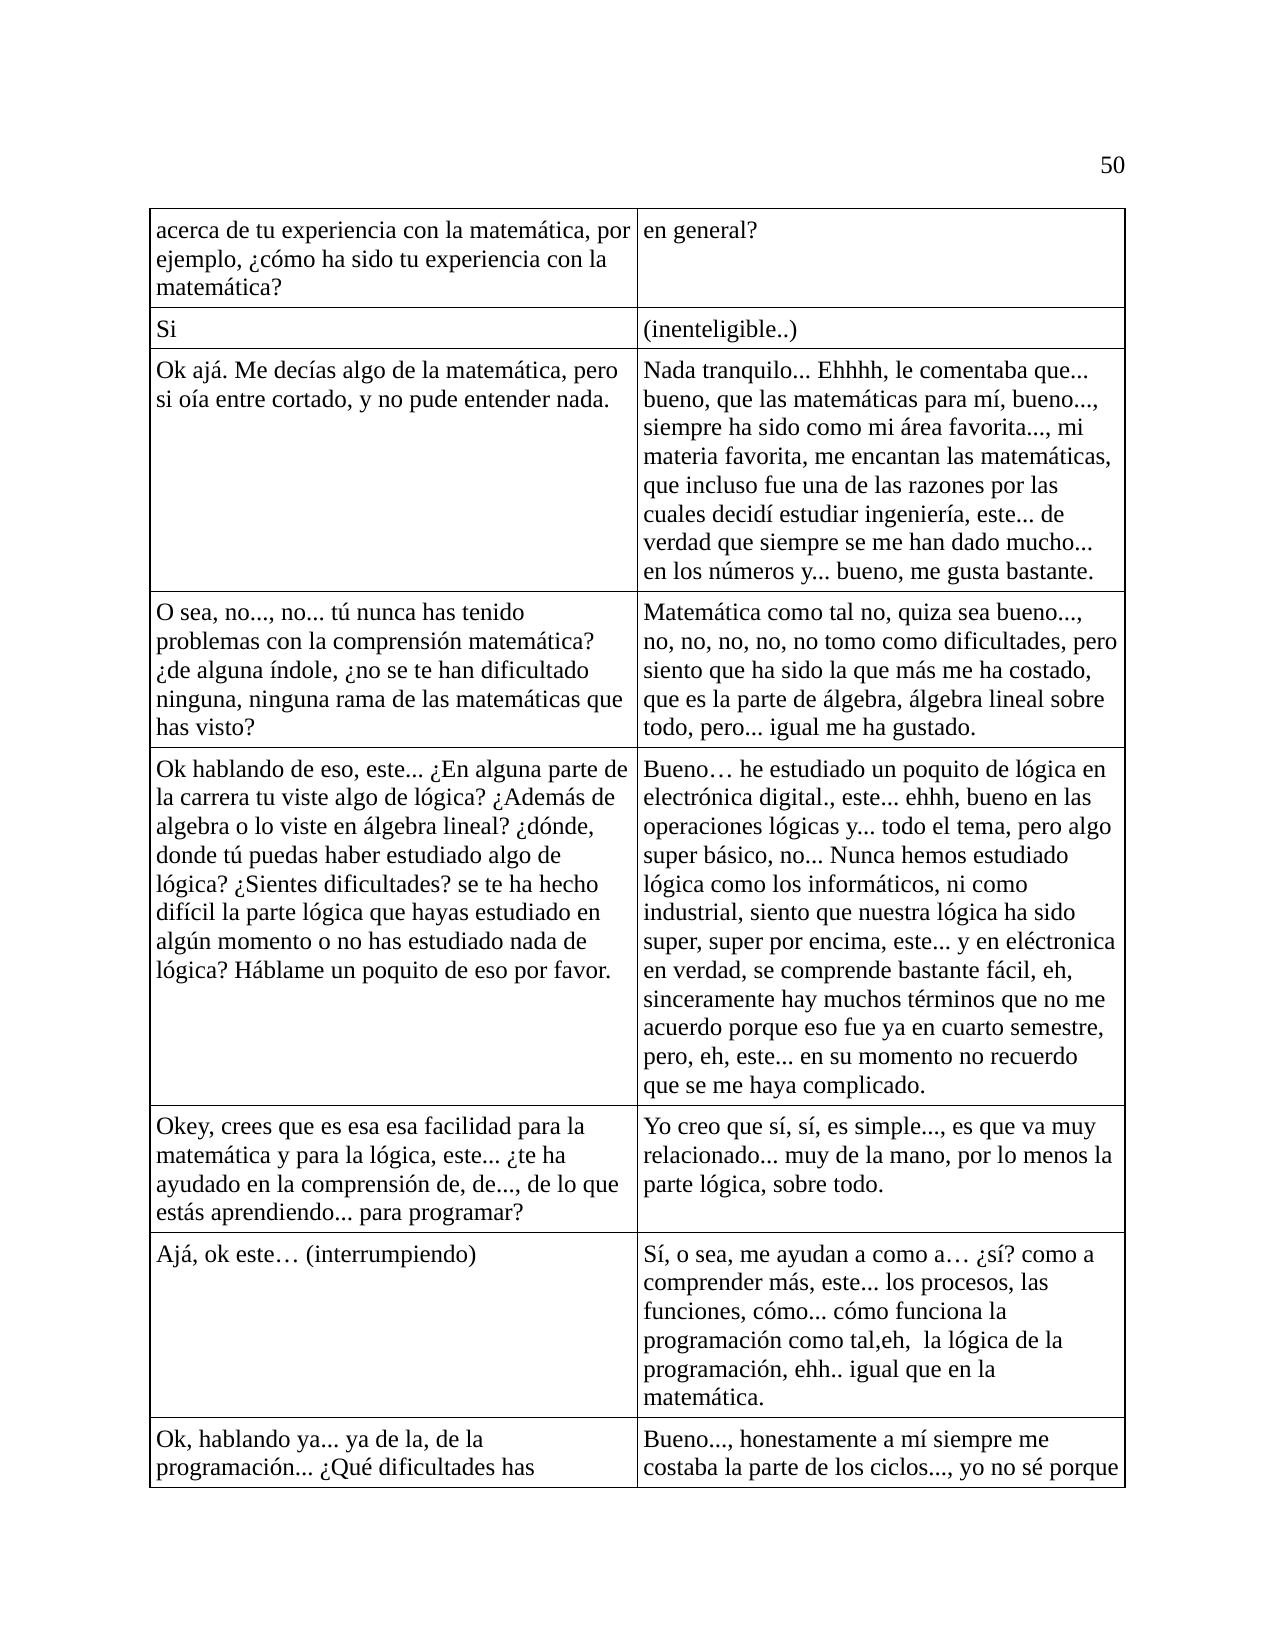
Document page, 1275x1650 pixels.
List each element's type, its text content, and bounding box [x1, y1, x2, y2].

table_cell Yo creo que sí, sí, es simple..., es que va muy relacionado... muy de la mano, por lo menos la parte lógica, sobre todo. [638, 1106, 1124, 1232]
table_cell Nada tranquilo... Ehhhh, le comentaba que... bueno, que las matemáticas para mí, bueno..., siempre ha sido como mi área favorita..., mi materia favorita, me encantan las matemáticas, que incluso fue una de las razones por las cuales decidí estudiar ingeniería, este... de verdad que siempre se me han dado mucho... en los números y... bueno, me gusta bastante. [638, 349, 1124, 591]
table_cell O sea, no..., no... tú nunca has tenido problemas con la comprensión matemática? ¿de alguna índole, ¿no se te han dificultado ninguna, ninguna rama de las matemáticas que has visto? [151, 592, 637, 747]
table_cell Bueno… he estudiado un poquito de lógica en electrónica digital., este... ehhh, bueno en las operaciones lógicas y... todo el tema, pero algo super básico, no... Nunca hemos estudiado lógica como los informáticos, ni como industrial, siento que nuestra lógica ha sido super, super por encima, este... y en eléctronica en verdad, se comprende bastante fácil, eh, sinceramente hay muchos términos que no me acuerdo porque eso fue ya en cuarto semestre, pero, eh, este... en su momento no recuerdo que se me haya complicado. [638, 748, 1124, 1104]
table_cell Sí, o sea, me ayudan a como a… ¿sí? como a comprender más, este... los procesos, las funciones, cómo... cómo funciona la programación como tal,eh, la lógica de la programación, ehh.. igual que en la matemática. [638, 1233, 1124, 1417]
table_cell (inenteligible..) [638, 308, 1124, 348]
table_cell Bueno..., honestamente a mí siempre me costaba la parte de los ciclos..., yo no sé porque [638, 1418, 1124, 1487]
table_cell Ajá, ok este… (interrumpiendo) [151, 1233, 637, 1417]
table_cell Matemática como tal no, quiza sea bueno..., no, no, no, no, no tomo como dificultades, pero siento que ha sido la que más me ha costado, que es la parte de álgebra, álgebra lineal sobre todo, pero... igual me ha gustado. [638, 592, 1124, 747]
table_cell Okey, crees que es esa esa facilidad para la matemática y para la lógica, este... ¿te ha ayudado en la comprensión de, de..., de lo que estás aprendiendo... para programar? [151, 1106, 637, 1232]
table_cell en general? [638, 209, 1124, 307]
table_cell acerca de tu experiencia con la matemática, por ejemplo, ¿cómo ha sido tu experiencia con la matemática? [151, 209, 637, 307]
table_cell Ok hablando de eso, este... ¿En alguna parte de la carrera tu viste algo de lógica? ¿Además de algebra o lo viste en álgebra lineal? ¿dónde, donde tú puedas haber estudiado algo de lógica? ¿Sientes dificultades? se te ha hecho difícil la parte lógica que hayas estudiado en algún momento o no has estudiado nada de lógica? Háblame un poquito de eso por favor. [151, 748, 637, 1104]
table_cell Si [151, 308, 637, 348]
table_cell Ok ajá. Me decías algo de la matemática, pero si oía entre cortado, y no pude entender nada. [151, 349, 637, 591]
table_cell Ok, hablando ya... ya de la, de la programación... ¿Qué dificultades has [151, 1418, 637, 1487]
